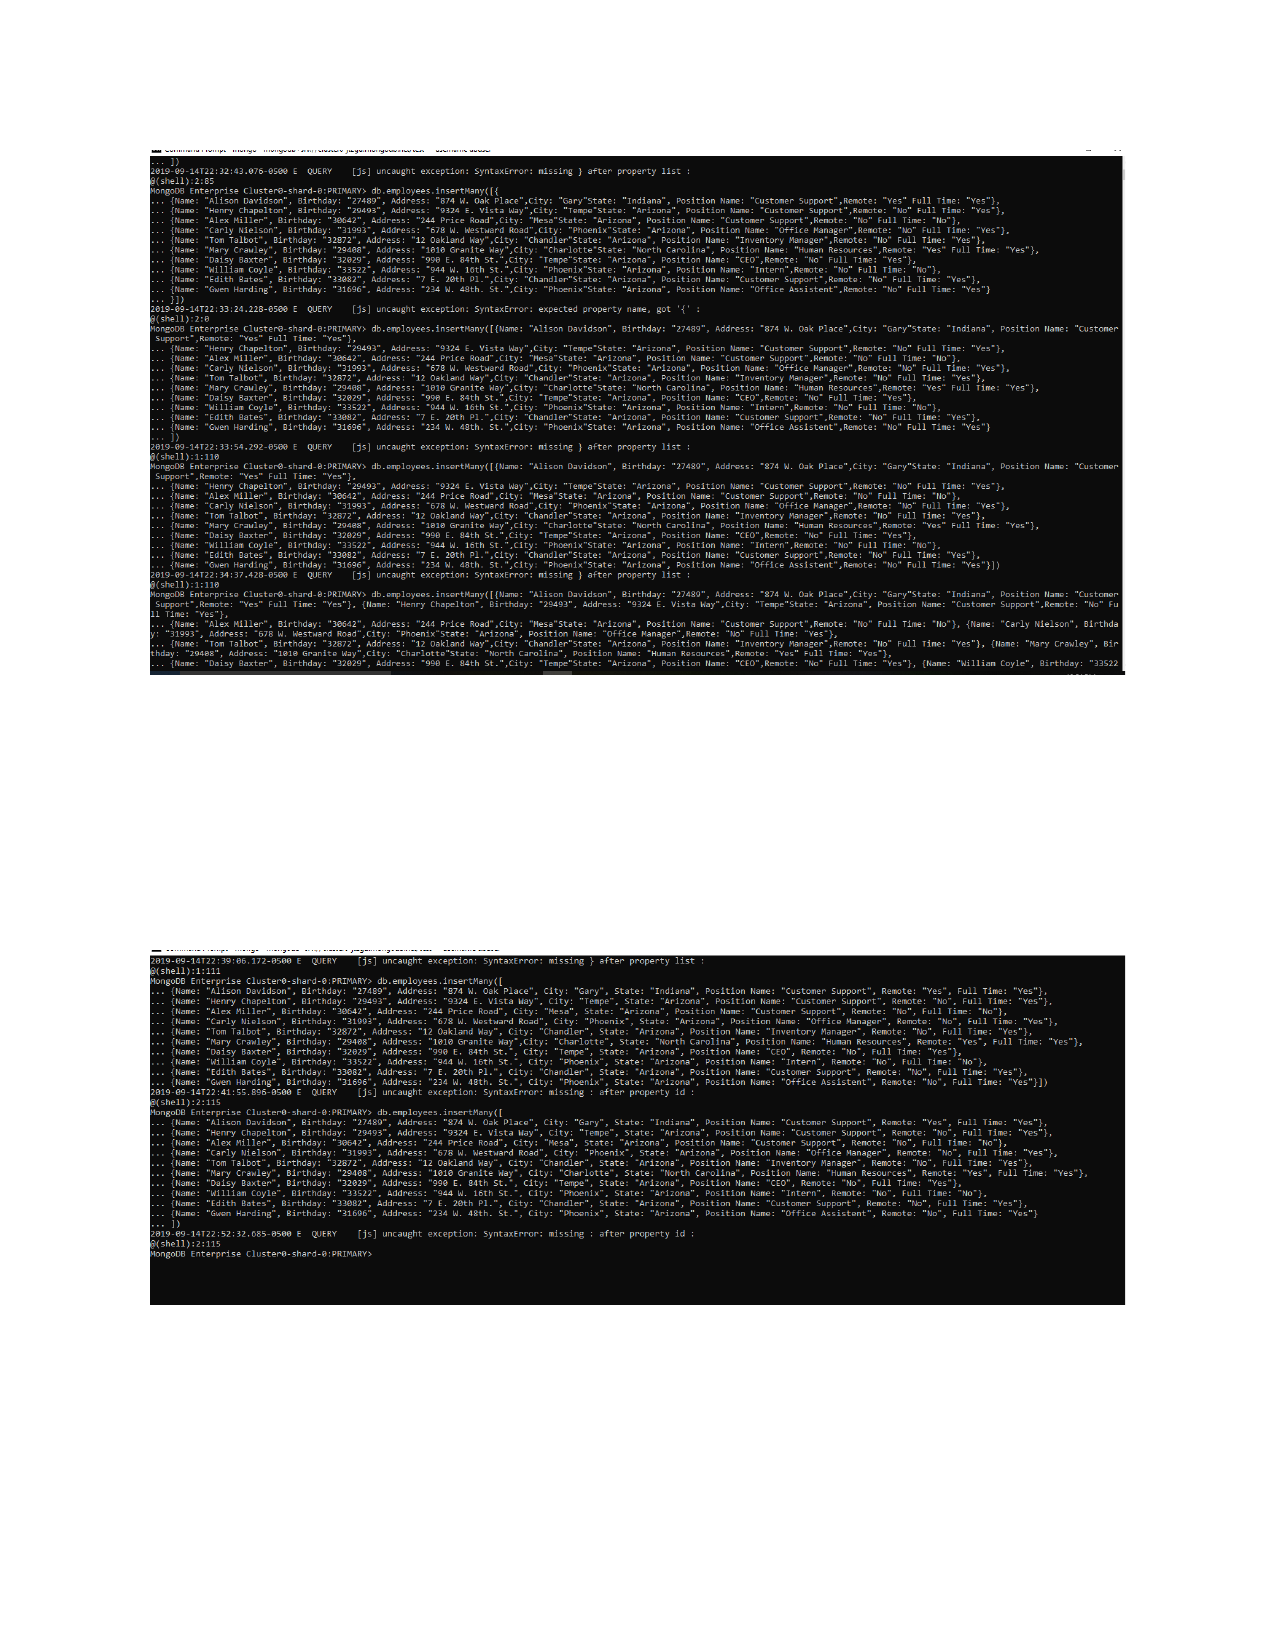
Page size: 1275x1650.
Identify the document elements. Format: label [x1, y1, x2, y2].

picture [150, 150, 1125, 675]
picture [150, 950, 1125, 1305]
